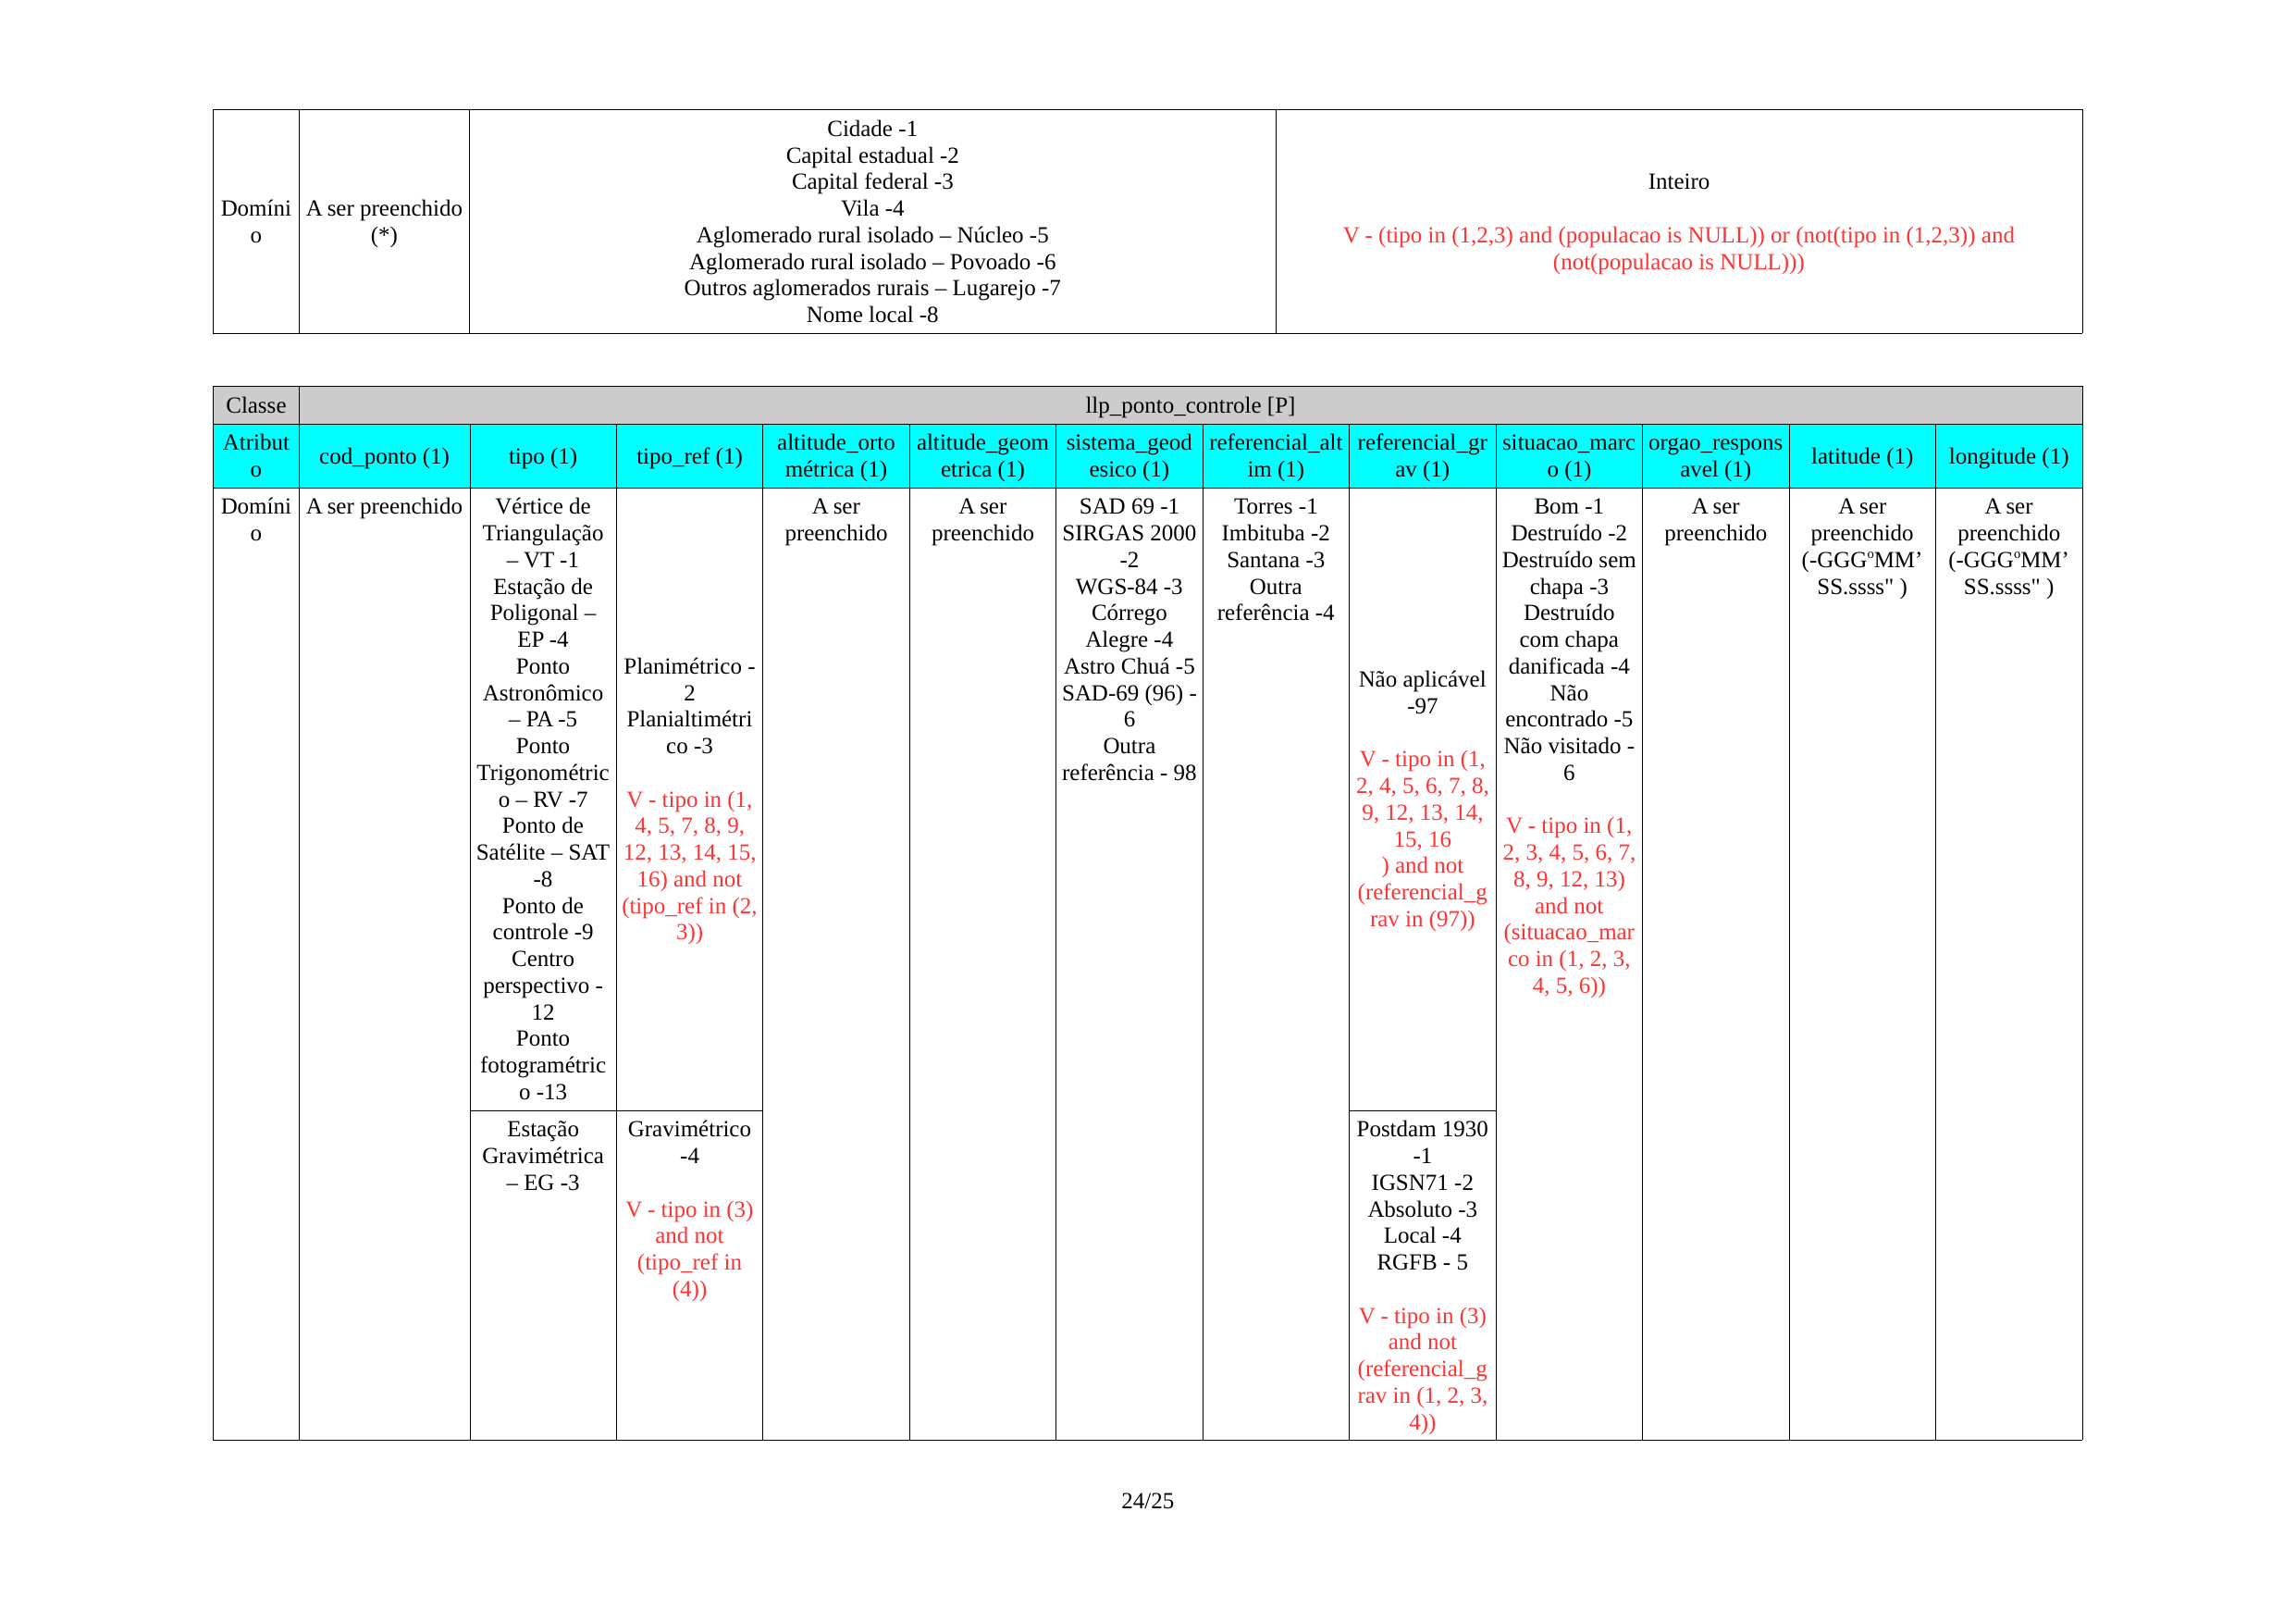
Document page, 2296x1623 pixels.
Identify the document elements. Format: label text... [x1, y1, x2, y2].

table_cell altitude_geometrica (1) [910, 425, 1055, 488]
table_cell A ser preenchido [910, 489, 1055, 1440]
table_cell cod_ponto (1) [300, 425, 470, 488]
table_cell A ser preenchido [1643, 489, 1789, 1440]
table_cell Atributo [214, 425, 299, 488]
table_cell A ser preenchido (-GGGoMM’ SS.ssss" ) [1790, 489, 1935, 1440]
table_cell altitude_ortométrica (1) [763, 425, 909, 488]
table_cell Torres -1 Imbituba -2 Santana -3 Outra referência -4 [1204, 489, 1349, 1440]
table_cell Cidade -1 Capital estadual -2 Capital federal -3 Vila -4 Aglomerado rural isolado – Núcleo -5 Aglomerado rural isolado – Povoado -6 Outros aglomerados rurais – Lugarejo -7 Nome local -8 [470, 110, 1276, 333]
table_cell A ser preenchido [763, 489, 909, 1440]
table_cell A ser preenchido [300, 489, 470, 1440]
table_cell orgao_responsavel (1) [1643, 425, 1789, 488]
table_cell sistema_geodesico (1) [1056, 425, 1203, 488]
table_cell Vértice de Triangulação – VT -1 Estação de Poligonal – EP -4 Ponto Astronômico – PA -5 Ponto Trigonométrico – RV -7 Ponto de Satélite – SAT -8 Ponto de controle -9 Centro perspectivo -12 Ponto fotogramétrico -13 [471, 489, 616, 1109]
table_cell Estação Gravimétrica – EG -3 [471, 1111, 616, 1440]
table_cell referencial_altim (1) [1204, 425, 1349, 488]
table_cell latitude (1) [1790, 425, 1935, 488]
table_header llp_ponto_controle [P] [300, 387, 2082, 424]
table_cell tipo (1) [471, 425, 616, 488]
table_cell tipo_ref (1) [617, 425, 762, 488]
table_cell Postdam 1930 -1 IGSN71 -2 Absoluto -3 Local -4 RGFB - 5 V - tipo in (3) and not (referencial_grav in (1, 2, 3, 4)) [1350, 1111, 1496, 1440]
table_cell Gravimétrico -4 V - tipo in (3) and not (tipo_ref in (4)) [617, 1111, 762, 1440]
table_cell Inteiro V - (tipo in (1,2,3) and (populacao is NULL)) or (not(tipo in (1,2,3)) and (not(populacao is NULL))) [1277, 110, 2082, 333]
table_cell Domínio [214, 489, 299, 1440]
table_cell SAD 69 -1 SIRGAS 2000 -2 WGS-84 -3 Córrego Alegre -4 Astro Chuá -5 SAD-69 (96) -6 Outra referência - 98 [1056, 489, 1203, 1440]
table_cell A ser preenchido (-GGGoMM’ SS.ssss" ) [1936, 489, 2082, 1440]
table_cell Domínio [214, 110, 299, 333]
table_cell referencial_grav (1) [1350, 425, 1496, 488]
table_cell Planimétrico -2 Planialtimétrico -3 V - tipo in (1, 4, 5, 7, 8, 9, 12, 13, 14, 15, 16) and not (tipo_ref in (2, 3)) [617, 489, 762, 1109]
table_cell situacao_marco (1) [1497, 425, 1642, 488]
table_cell Bom -1 Destruído -2 Destruído sem chapa -3 Destruído com chapa danificada -4 Não encontrado -5 Não visitado -6 V - tipo in (1, 2, 3, 4, 5, 6, 7, 8, 9, 12, 13) and not (situacao_marco in (1, 2, 3, 4, 5, 6)) [1497, 489, 1642, 1440]
table_header Classe [214, 387, 299, 424]
table_cell A ser preenchido (*) [300, 110, 469, 333]
table_cell Não aplicável -97 V - tipo in (1, 2, 4, 5, 6, 7, 8, 9, 12, 13, 14, 15, 16 ) and not (referencial_grav in (97)) [1350, 489, 1496, 1109]
table_cell longitude (1) [1936, 425, 2082, 488]
